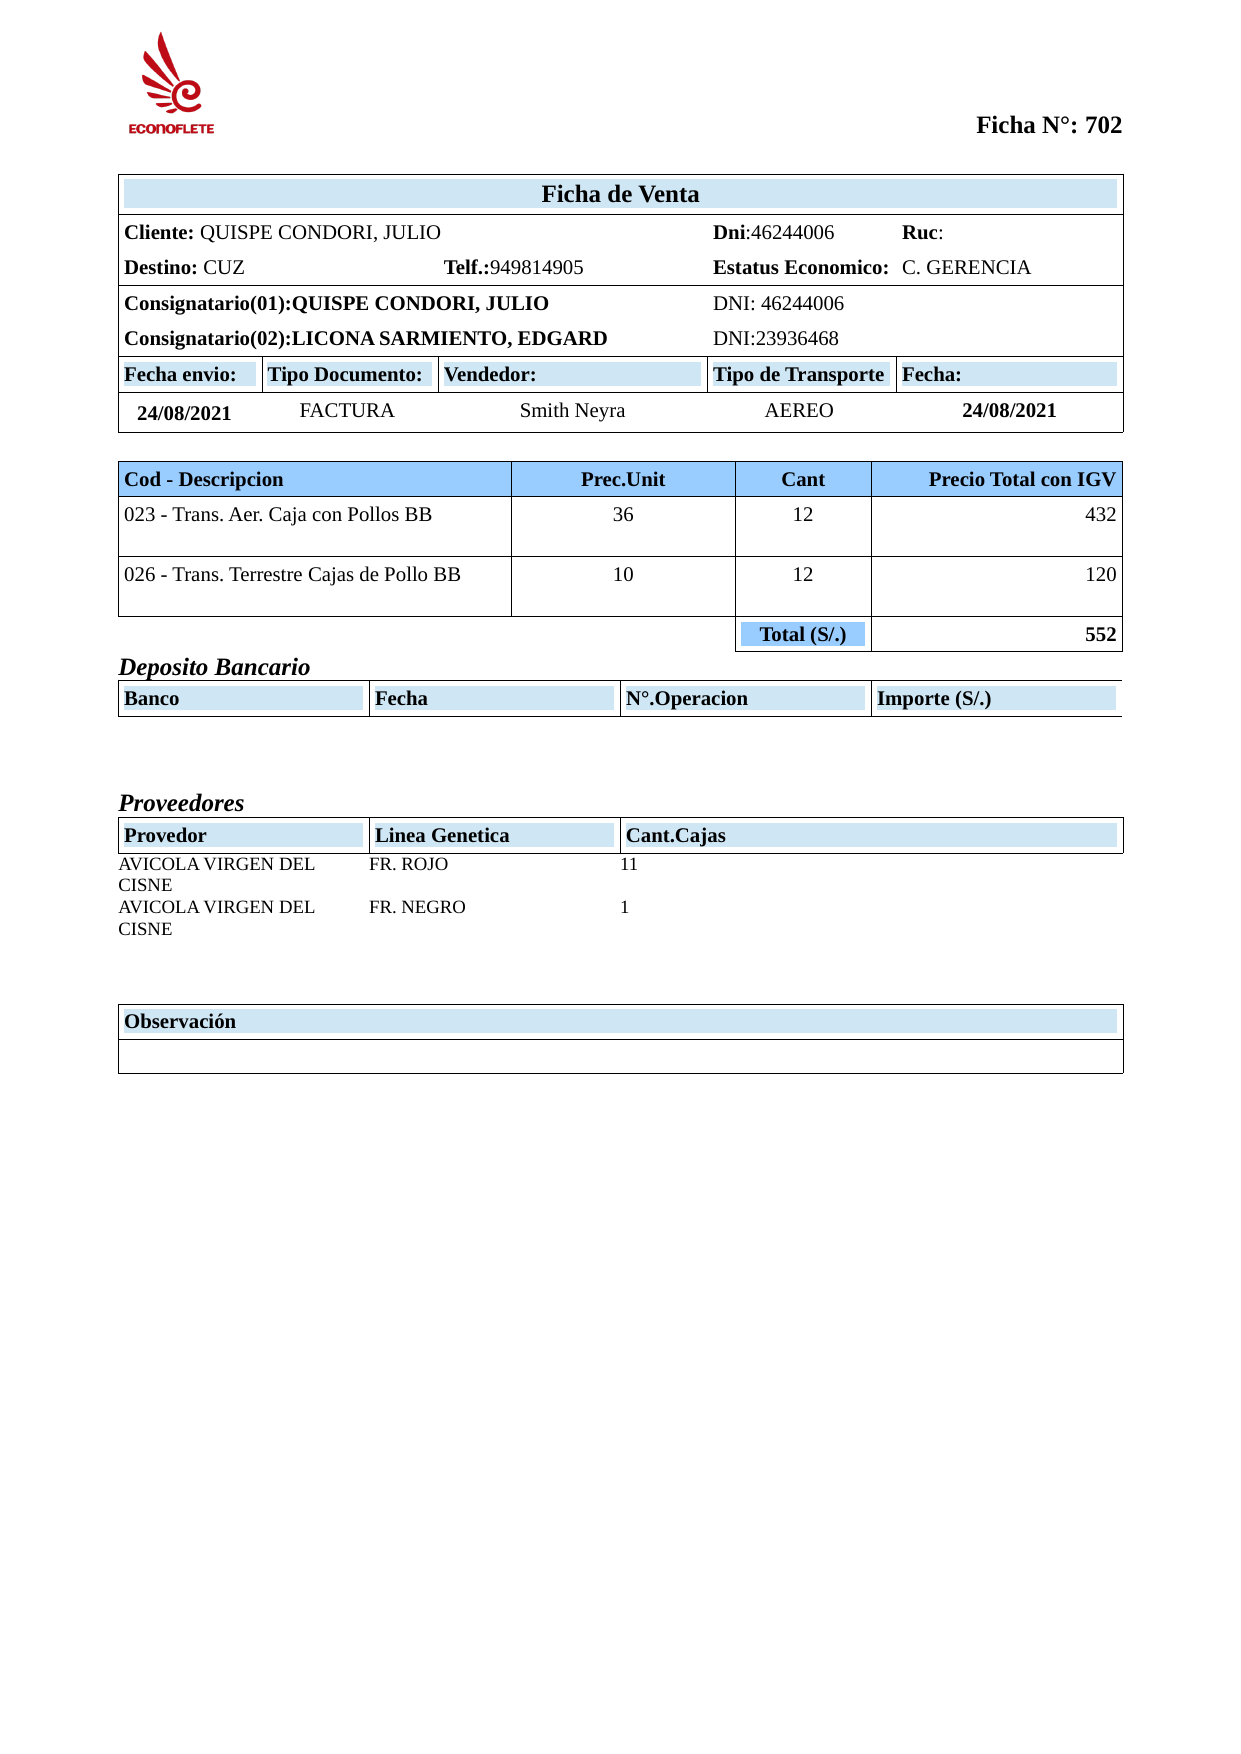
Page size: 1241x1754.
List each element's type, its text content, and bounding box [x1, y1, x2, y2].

table_header Observación [119, 1005, 1123, 1039]
table_cell AVICOLA VIRGEN DEL CISNE [118, 854, 369, 896]
table_cell [369, 982, 620, 1004]
table_cell 120 [872, 557, 1122, 616]
table_cell [871, 740, 1122, 764]
table_cell 12 [736, 497, 871, 556]
table_header Provedor [119, 818, 369, 853]
table_cell Fecha: [897, 357, 1123, 392]
table_cell [118, 961, 369, 982]
table_cell FR. ROJO [369, 854, 620, 896]
table_cell 432 [872, 497, 1122, 556]
table_cell [871, 764, 1122, 788]
table_cell 1 [620, 896, 1123, 939]
table_cell Tipo de Transporte [708, 357, 896, 392]
table_cell 10 [512, 557, 735, 616]
table_header Importe (S/.) [872, 681, 1122, 716]
table_header Linea Genetica [370, 818, 620, 853]
table_cell [118, 717, 369, 740]
table_cell [369, 764, 620, 788]
table_cell [369, 740, 620, 764]
table_cell [118, 982, 369, 1004]
table_cell [118, 764, 369, 788]
table_cell 552 [872, 617, 1122, 651]
table_header Prec.Unit [512, 462, 735, 496]
table_cell 11 [620, 854, 1123, 896]
table_cell Consignatario(01):QUISPE CONDORI, JULIO [119, 286, 707, 321]
table_cell [620, 764, 871, 788]
table_cell [369, 717, 620, 740]
table_cell 023 - Trans. Aer. Caja con Pollos BB [119, 497, 511, 556]
table_header Banco [119, 681, 369, 716]
table_cell Ruc: [896, 215, 1123, 249]
table_cell Total (S/.) [736, 617, 871, 651]
table_header Cant.Cajas [621, 818, 1123, 853]
table_cell 24/08/2021 [896, 393, 1123, 432]
table_cell C. GERENCIA [896, 249, 1123, 285]
table_cell [511, 617, 735, 651]
table_cell Tipo Documento: [263, 357, 438, 392]
table_cell Destino: CUZ [119, 249, 438, 285]
table_cell Smith Neyra [438, 393, 707, 432]
table_cell [369, 961, 620, 982]
table_cell FR. NEGRO [369, 896, 620, 939]
table_header Cod - Descripcion [119, 462, 511, 496]
table_header Cant [736, 462, 871, 496]
table_cell DNI: 46244006 [707, 286, 1123, 321]
table_header Ficha de Venta [119, 175, 1123, 214]
table_cell 12 [736, 557, 871, 616]
table_cell [119, 1040, 1123, 1072]
table_cell [118, 740, 369, 764]
table_cell [369, 939, 620, 961]
table_cell Cliente: QUISPE CONDORI, JULIO [119, 215, 707, 249]
table_cell Dni:46244006 [707, 215, 896, 249]
table_cell [118, 939, 369, 961]
table_header Fecha [370, 681, 620, 716]
picture [118, 31, 225, 134]
table_cell [620, 717, 871, 740]
table_cell Vendedor: [439, 357, 707, 392]
table_header Precio Total con IGV [872, 462, 1122, 496]
table_cell AEREO [707, 393, 896, 432]
table_cell AVICOLA VIRGEN DEL CISNE [118, 896, 369, 939]
table_cell [620, 982, 1123, 1004]
table_cell 36 [512, 497, 735, 556]
table_cell Estatus Economico: [707, 249, 896, 285]
text Deposito Bancario [118, 652, 1122, 680]
table_cell 026 - Trans. Terrestre Cajas de Pollo BB [119, 557, 511, 616]
table_cell FACTURA [262, 393, 438, 432]
table_cell [620, 740, 871, 764]
table_cell Fecha envio: [119, 357, 262, 392]
table_cell [620, 961, 1123, 982]
table_cell 24/08/2021 [119, 393, 262, 432]
text Proveedores [118, 788, 1122, 817]
table_header N°.Operacion [621, 681, 871, 716]
table_cell DNI:23936468 [707, 321, 1123, 356]
table_cell Telf.:949814905 [438, 249, 707, 285]
table_cell [620, 939, 1123, 961]
table_cell [871, 717, 1122, 740]
table_cell Consignatario(02):LICONA SARMIENTO, EDGARD [119, 321, 707, 356]
table_cell [118, 617, 511, 651]
